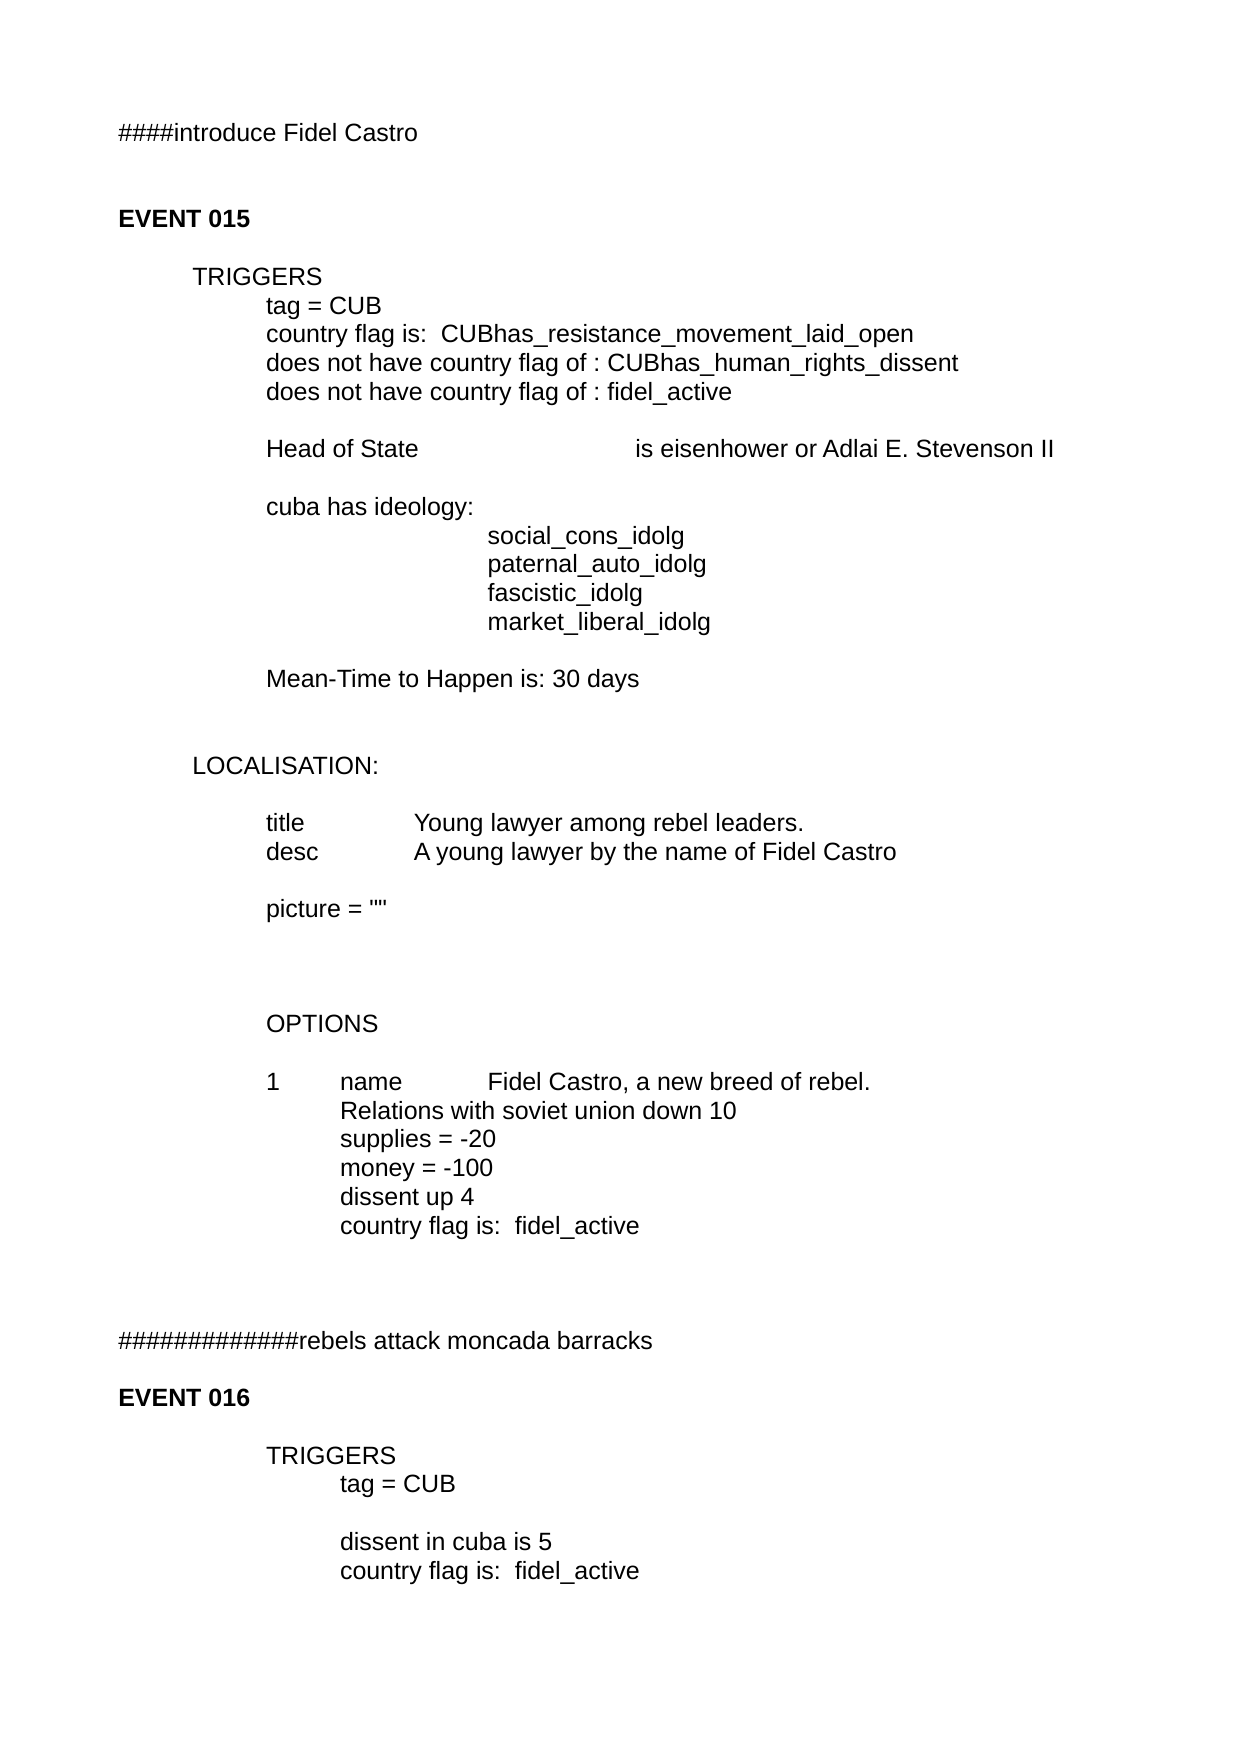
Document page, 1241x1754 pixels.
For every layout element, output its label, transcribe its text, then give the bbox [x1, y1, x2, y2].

text Head of State is eisenhower or Adlai E. Stevenson II [118, 434, 1122, 463]
text #############rebels attack moncada barracks [118, 1326, 1122, 1354]
text cuba has ideology: [118, 492, 1122, 521]
text tag = CUB [118, 1469, 1122, 1498]
text dissent in cuba is 5 [118, 1527, 1122, 1556]
text tag = CUB [118, 291, 1122, 319]
text LOCALISATION: [118, 751, 1122, 779]
text fascistic_idolg [118, 578, 1122, 607]
text TRIGGERS [118, 262, 1122, 291]
text picture = "" [118, 894, 1122, 923]
text country flag is: fidel_active [118, 1556, 1122, 1584]
text social_cons_idolg [118, 521, 1122, 549]
text does not have country flag of : CUBhas_human_rights_dissent [118, 348, 1122, 377]
text does not have country flag of : fidel_active [118, 377, 1122, 406]
text EVENT 016 [118, 1383, 1122, 1412]
text 1 name Fidel Castro, a new breed of rebel. [118, 1067, 1122, 1096]
text money = -100 [118, 1153, 1122, 1182]
text market_liberal_idolg [118, 607, 1122, 636]
text supplies = -20 [118, 1124, 1122, 1153]
text TRIGGERS [118, 1441, 1122, 1469]
text country flag is: CUBhas_resistance_movement_laid_open [118, 319, 1122, 348]
text paternal_auto_idolg [118, 549, 1122, 578]
text OPTIONS [118, 1009, 1122, 1038]
text country flag is: fidel_active [118, 1211, 1122, 1239]
text ####introduce Fidel Castro [118, 118, 1122, 147]
text EVENT 015 [118, 204, 1122, 233]
text desc A young lawyer by the name of Fidel Castro [118, 837, 1122, 894]
text Relations with soviet union down 10 [118, 1096, 1122, 1124]
text title Young lawyer among rebel leaders. [118, 808, 1122, 837]
text Mean-Time to Happen is: 30 days [118, 664, 1122, 693]
text dissent up 4 [118, 1182, 1122, 1211]
